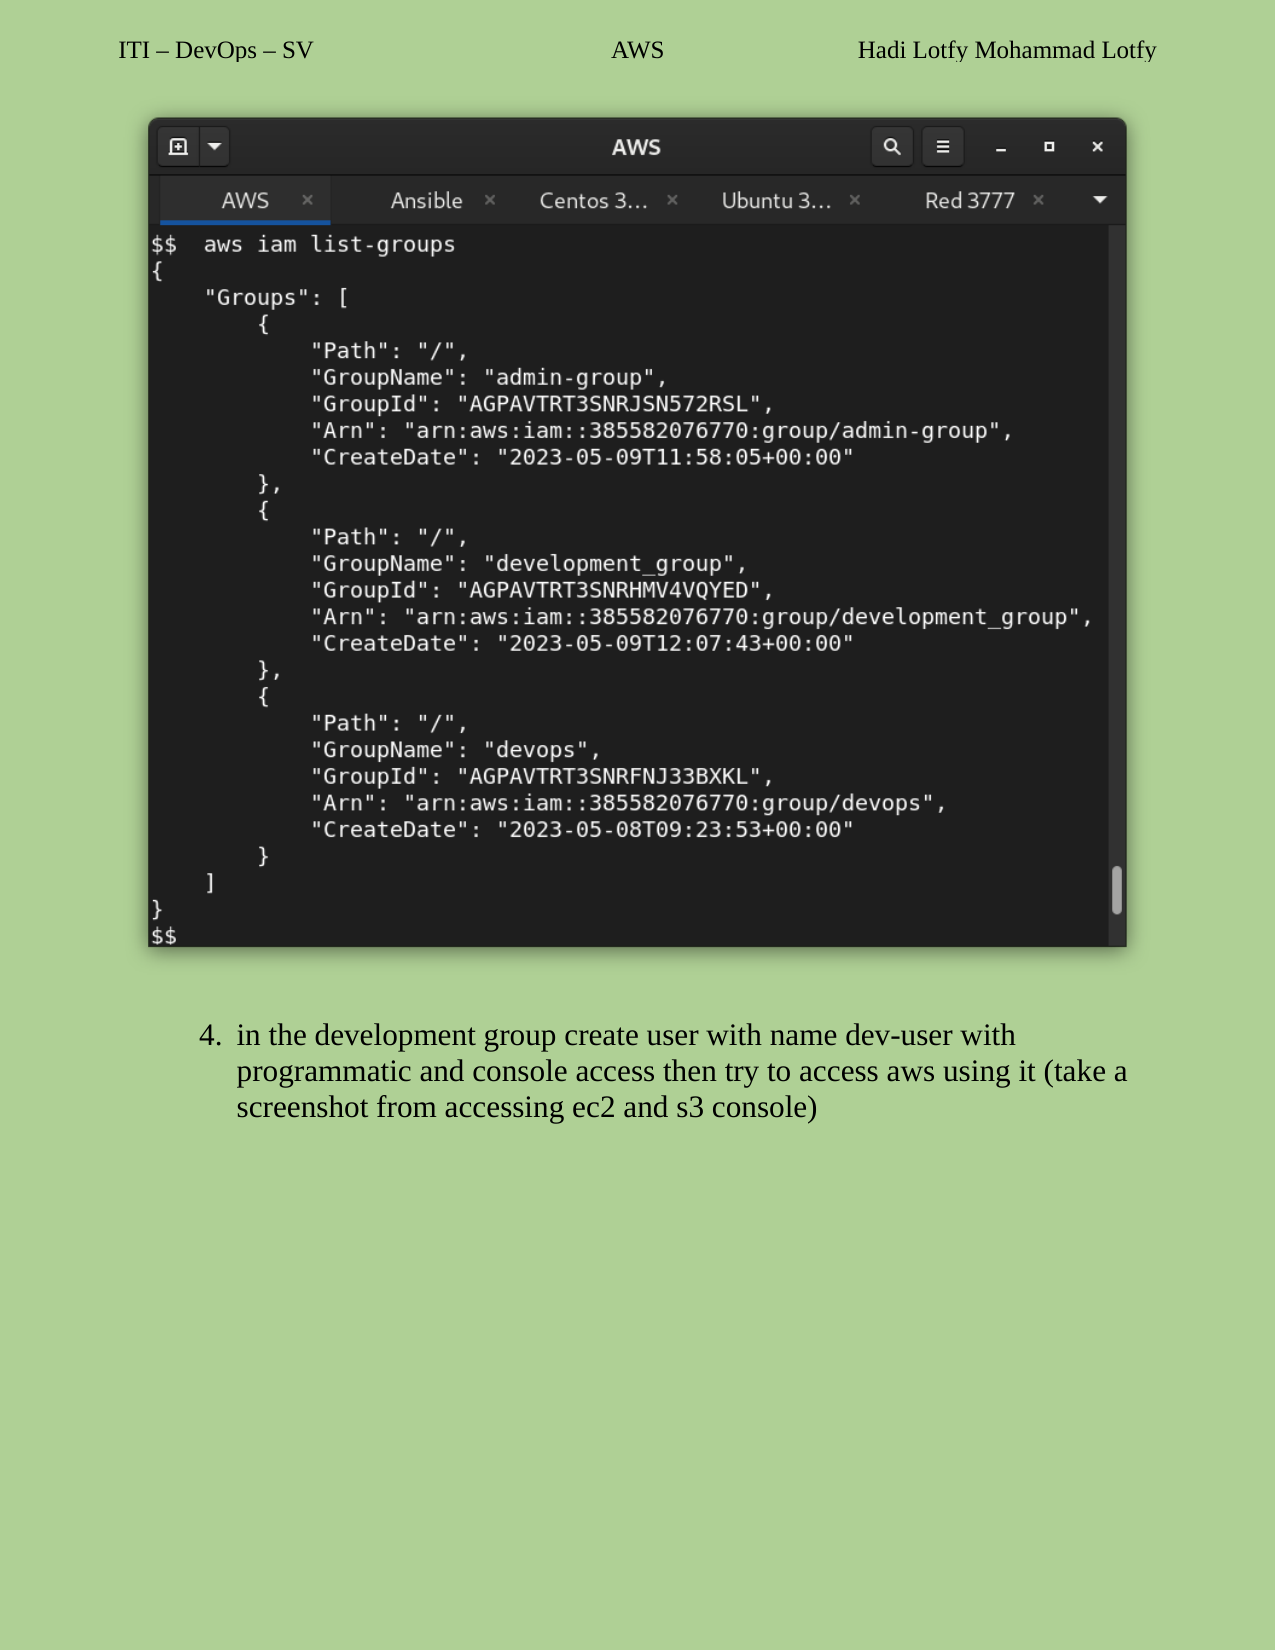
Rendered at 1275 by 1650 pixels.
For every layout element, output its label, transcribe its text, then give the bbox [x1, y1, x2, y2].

picture [118, 91, 1157, 981]
list in the development group create user with name dev-user with programmatic and console access then try to access aws using it (take a screenshot from accessing ec2 and s3 console) [199, 1016, 1157, 1124]
